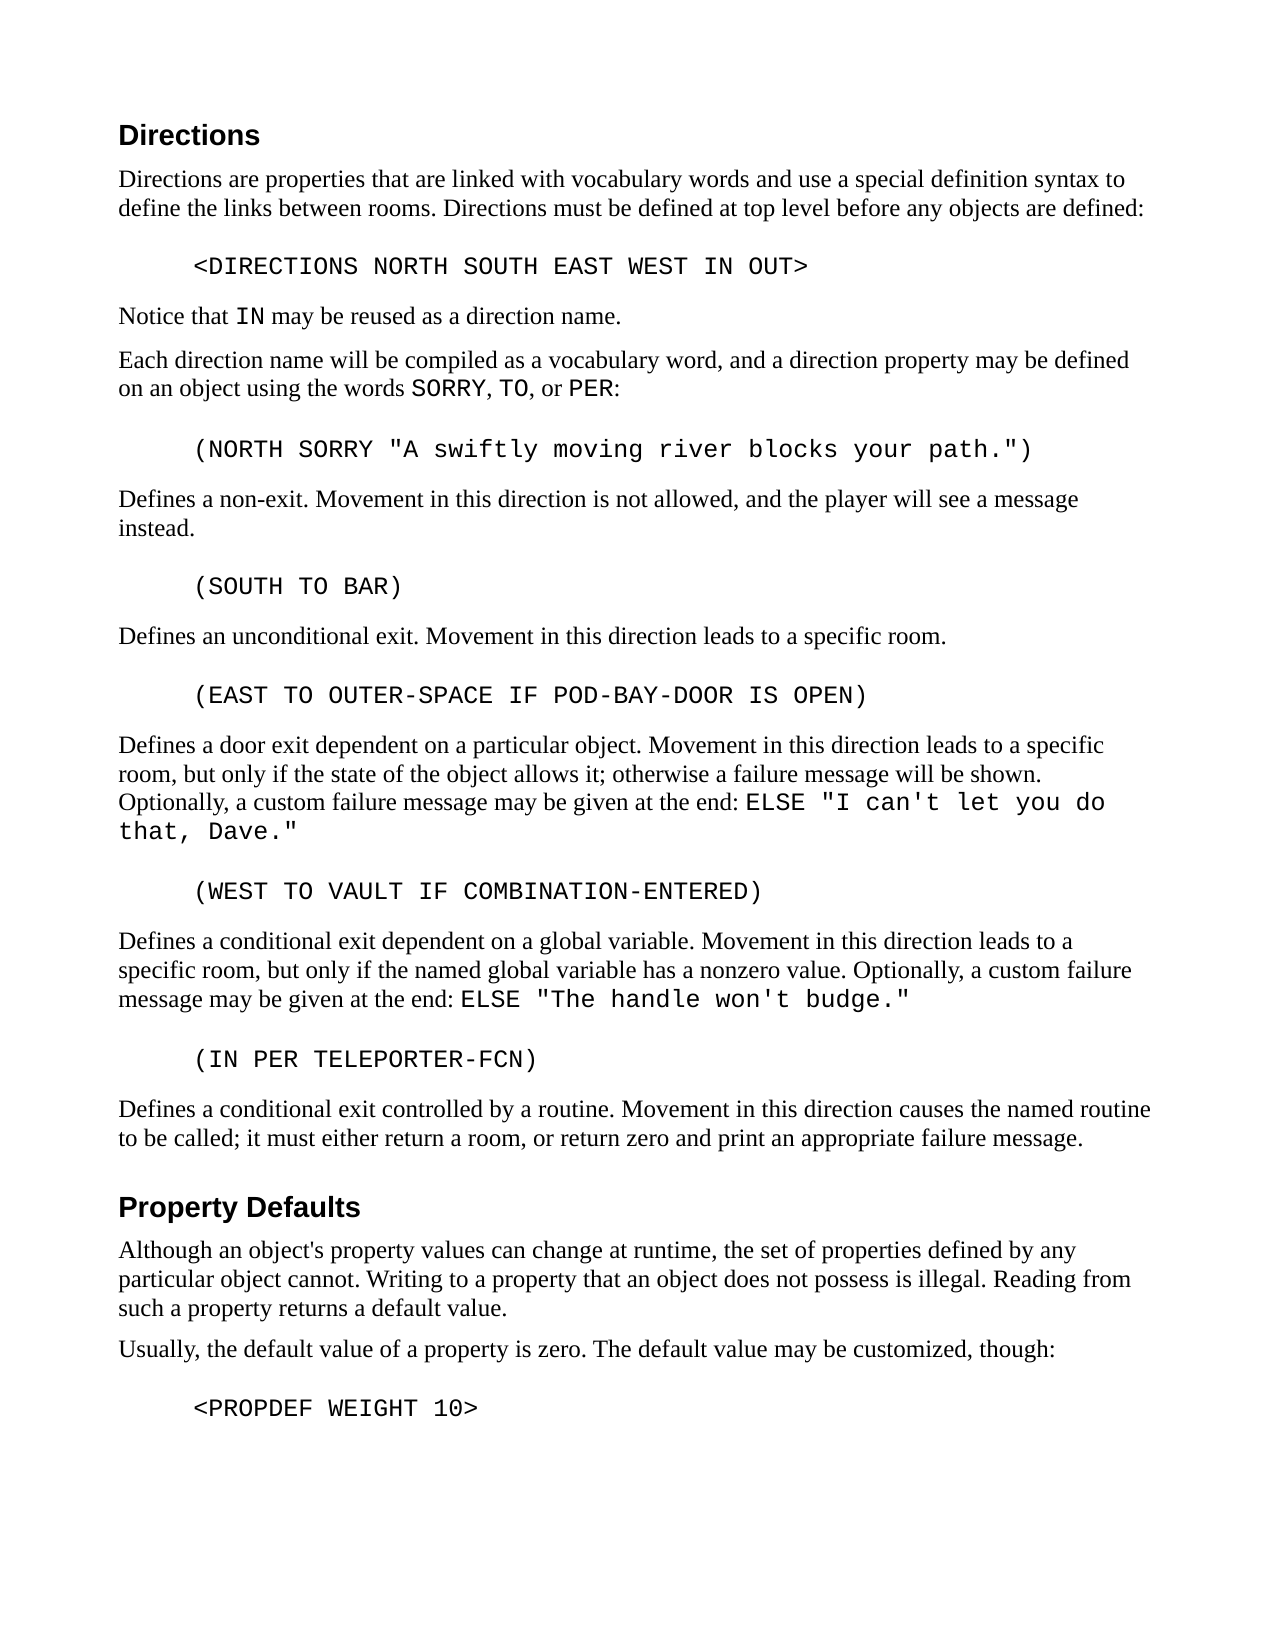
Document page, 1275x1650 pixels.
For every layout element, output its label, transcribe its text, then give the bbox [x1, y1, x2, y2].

text Defines a non-exit. Movement in this direction is not allowed, and the player will see a message instead. [118, 484, 1157, 542]
text (EAST TO OUTER-SPACE IF POD-BAY-DOOR IS OPEN) [193, 682, 1082, 711]
text Defines an unconditional exit. Movement in this direction leads to a specific room. [118, 621, 1157, 650]
subtitle Property Defaults [118, 1189, 1157, 1223]
text Defines a conditional exit dependent on a global variable. Movement in this direction leads to a specific room, but only if the named global variable has a nonzero value. Optionally, a custom failure message may be given at the end: ELSE "The handle won't budge." [118, 926, 1157, 1015]
text Each direction name will be compiled as a vocabulary word, and a direction property may be defined on an object using the words SORRY, TO, or PER: [118, 345, 1157, 404]
text (SOUTH TO BAR) [193, 574, 1082, 602]
text Defines a conditional exit controlled by a routine. Movement in this direction causes the named routine to be called; it must either return a room, or return zero and print an appropriate failure message. [118, 1094, 1157, 1152]
text (WEST TO VAULT IF COMBINATION-ENTERED) [193, 879, 1082, 907]
text Usually, the default value of a property is zero. The default value may be customized, though: [118, 1334, 1157, 1363]
text <PROPDEF WEIGHT 10> [193, 1395, 1082, 1423]
text (IN PER TELEPORTER-FCN) [193, 1047, 1082, 1075]
text (NORTH SORRY "A swiftly moving river blocks your path.") [193, 436, 1082, 465]
text Notice that IN may be reused as a direction name. [118, 301, 1157, 332]
text Directions are properties that are linked with vocabulary words and use a special definition syntax to define the links between rooms. Directions must be defined at top level before any objects are defined: [118, 164, 1157, 222]
text <DIRECTIONS NORTH SOUTH EAST WEST IN OUT> [193, 254, 1082, 282]
subtitle Directions [118, 118, 1157, 152]
text Although an object's property values can change at runtime, the set of properties defined by any particular object cannot. Writing to a property that an object does not possess is illegal. Reading from such a property returns a default value. [118, 1236, 1157, 1322]
text Defines a door exit dependent on a particular object. Movement in this direction leads to a specific room, but only if the state of the object allows it; otherwise a failure message will be shown. Optionally, a custom failure message may be given at the end: ELSE "I can't let you do that, Dave." [118, 730, 1157, 847]
